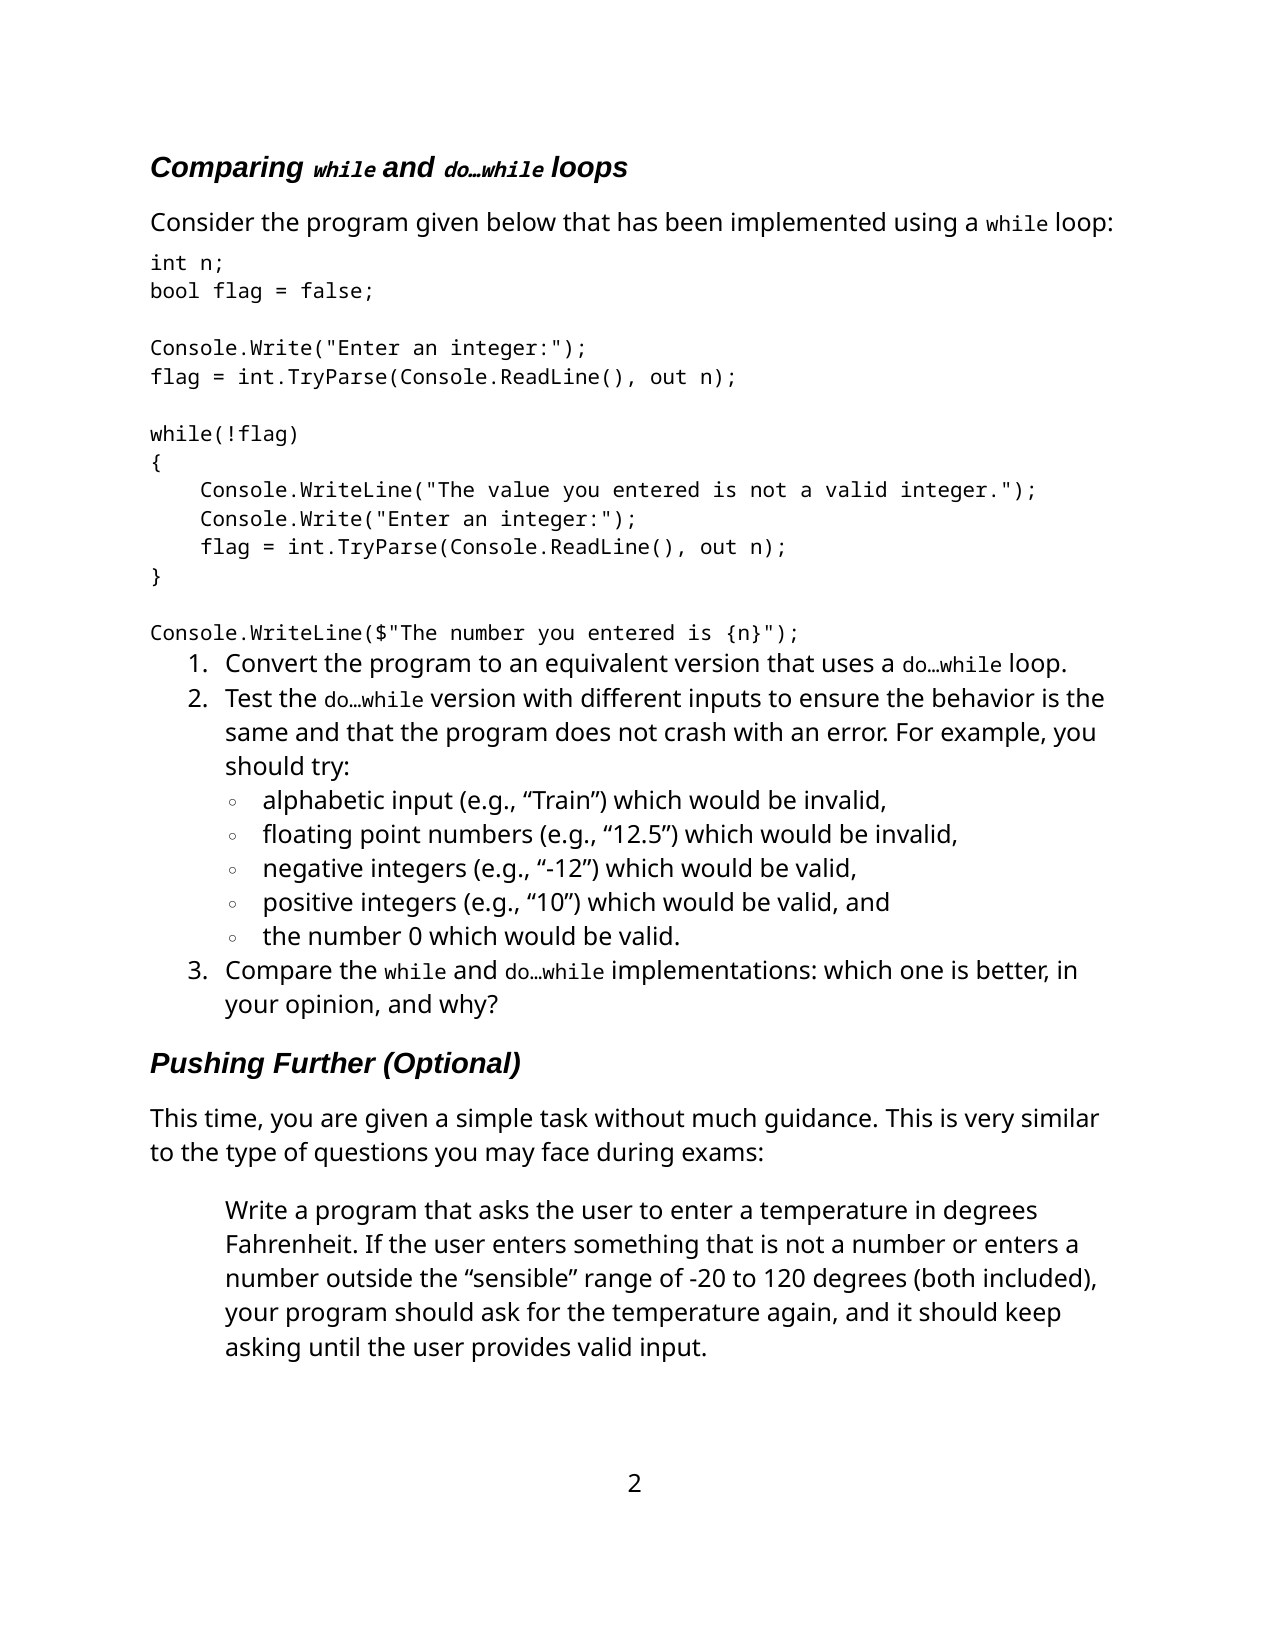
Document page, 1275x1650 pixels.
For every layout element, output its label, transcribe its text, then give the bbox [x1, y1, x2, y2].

subtitle Pushing Further (Optional) [150, 1046, 1125, 1079]
list Test the do…while version with different inputs to ensure the behavior is the same and that the program does not crash with an error. For example, you should try: [187, 680, 1125, 782]
text Consider the program given below that has been implemented using a while loop: [150, 205, 1125, 239]
list negative integers (e.g., “-12”) which would be valid, [225, 851, 1125, 884]
list floating point numbers (e.g., “12.5”) which would be invalid, [225, 816, 1125, 851]
text Console.Write("Enter an integer:"); [150, 504, 1125, 532]
text flag = int.TryParse(Console.ReadLine(), out n); [150, 362, 1125, 390]
text Console.Write("Enter an integer:"); [150, 333, 1125, 362]
list alphabetic input (e.g., “Train”) which would be invalid, [225, 782, 1125, 816]
list the number 0 which would be valid. [225, 919, 1125, 953]
text { [150, 447, 1125, 476]
text bool flag = false; [150, 276, 1125, 305]
text flag = int.TryParse(Console.ReadLine(), out n); [150, 532, 1125, 561]
text Console.WriteLine($"The number you entered is {n}"); [150, 618, 1125, 646]
text int n; [150, 248, 1125, 276]
list Convert the program to an equivalent version that uses a do…while loop. [187, 646, 1125, 680]
text while(!flag) [150, 419, 1125, 447]
text } [150, 561, 1125, 589]
list positive integers (e.g., “10”) which would be valid, and [225, 884, 1125, 919]
text Console.WriteLine("The value you entered is not a valid integer."); [150, 476, 1125, 504]
text Write a program that asks the user to enter a temperature in degrees Fahrenheit. If the user enters something that is not a number or enters a number outside the “sensible” range of -20 to 120 degrees (both included), your program should ask for the temperature again, and it should keep asking until the user provides valid input. [225, 1193, 1125, 1363]
text This time, you are given a simple task without much guidance. This is very similar to the type of questions you may face during exams: [150, 1101, 1125, 1169]
subtitle Comparing while and do…while loops [150, 150, 1125, 183]
list Compare the while and do…while implementations: which one is better, in your opinion, and why? [187, 953, 1125, 1021]
